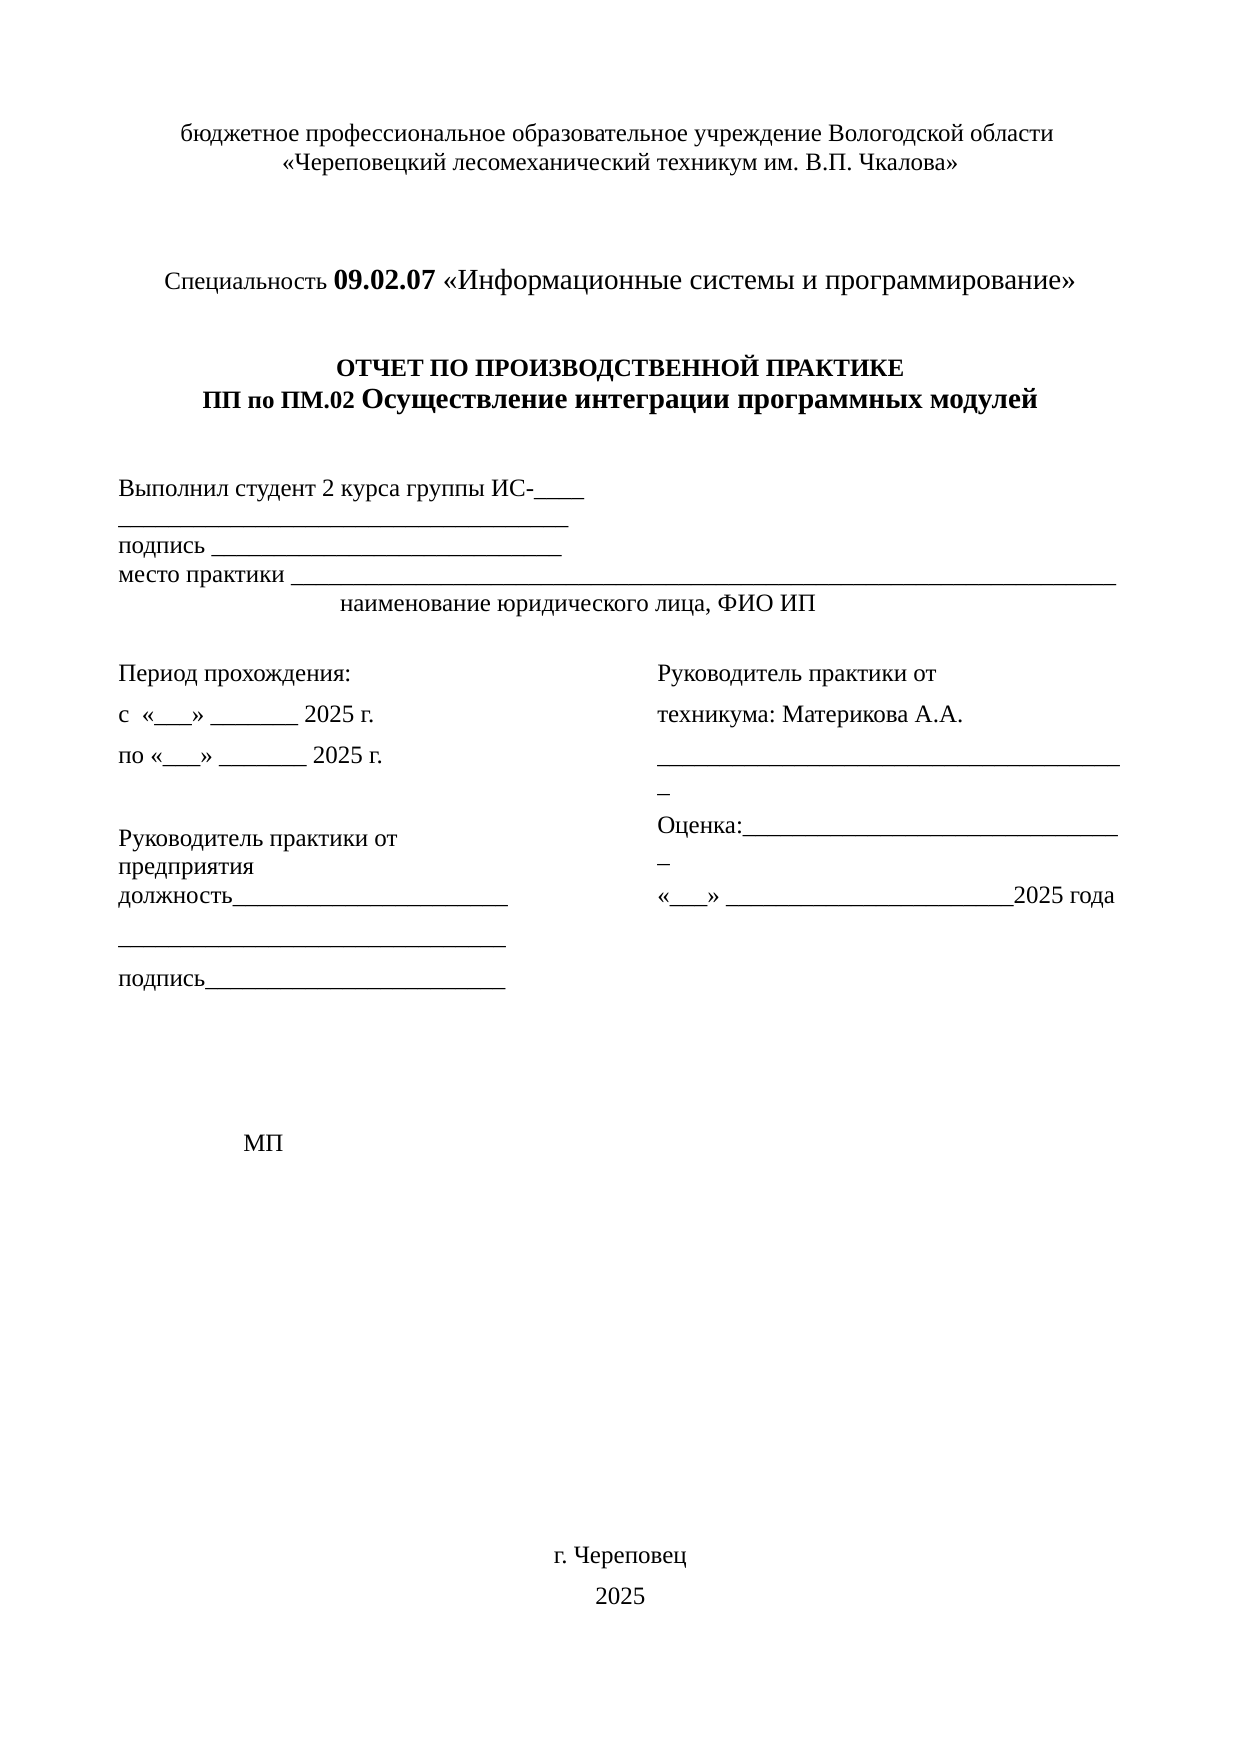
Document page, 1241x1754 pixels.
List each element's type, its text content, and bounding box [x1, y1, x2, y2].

text с «___» _______ 2025 г. [118, 699, 583, 728]
text Период прохождения: [118, 658, 583, 686]
text бюджетное профессиональное образовательное учреждение Вологодской области [118, 118, 1122, 147]
text Оценка:_______________________________ [657, 810, 1122, 868]
text _______________________________ [118, 921, 583, 950]
text по «___» _______ 2025 г. [118, 740, 583, 769]
text ПП по ПМ.02 Осуществление интеграции программных модулей [118, 382, 1122, 415]
text ____________________________________ [118, 501, 1122, 530]
text Руководитель практики от [118, 823, 583, 851]
text предприятия [118, 851, 583, 880]
text наименование юридического лица, ФИО ИП [118, 588, 1122, 616]
text должность______________________ [118, 880, 583, 909]
text г. Череповец [118, 1540, 1122, 1569]
text подпись________________________ [118, 963, 583, 991]
text Специальность 09.02.07 «Информационные системы и программирование» [118, 262, 1122, 295]
text Руководитель практики от [657, 658, 1122, 686]
text ОТЧЕТ ПО ПРОИЗВОДСТВЕННОЙ ПРАКТИКЕ [118, 353, 1122, 382]
text «Череповецкий лесомеханический техникум им. В.П. Чкалова» [118, 147, 1122, 176]
text «___» _______________________2025 года [657, 880, 1122, 909]
text МП [118, 1128, 583, 1156]
text место практики __________________________________________________________________ [118, 559, 1122, 588]
text подпись ____________________________ [118, 530, 1122, 559]
text Выполнил студент 2 курса группы ИС-____ [118, 473, 1122, 501]
text ______________________________________ [657, 740, 1122, 798]
text 2025 [118, 1581, 1122, 1610]
text техникума: Материкова А.А. [657, 699, 1122, 728]
